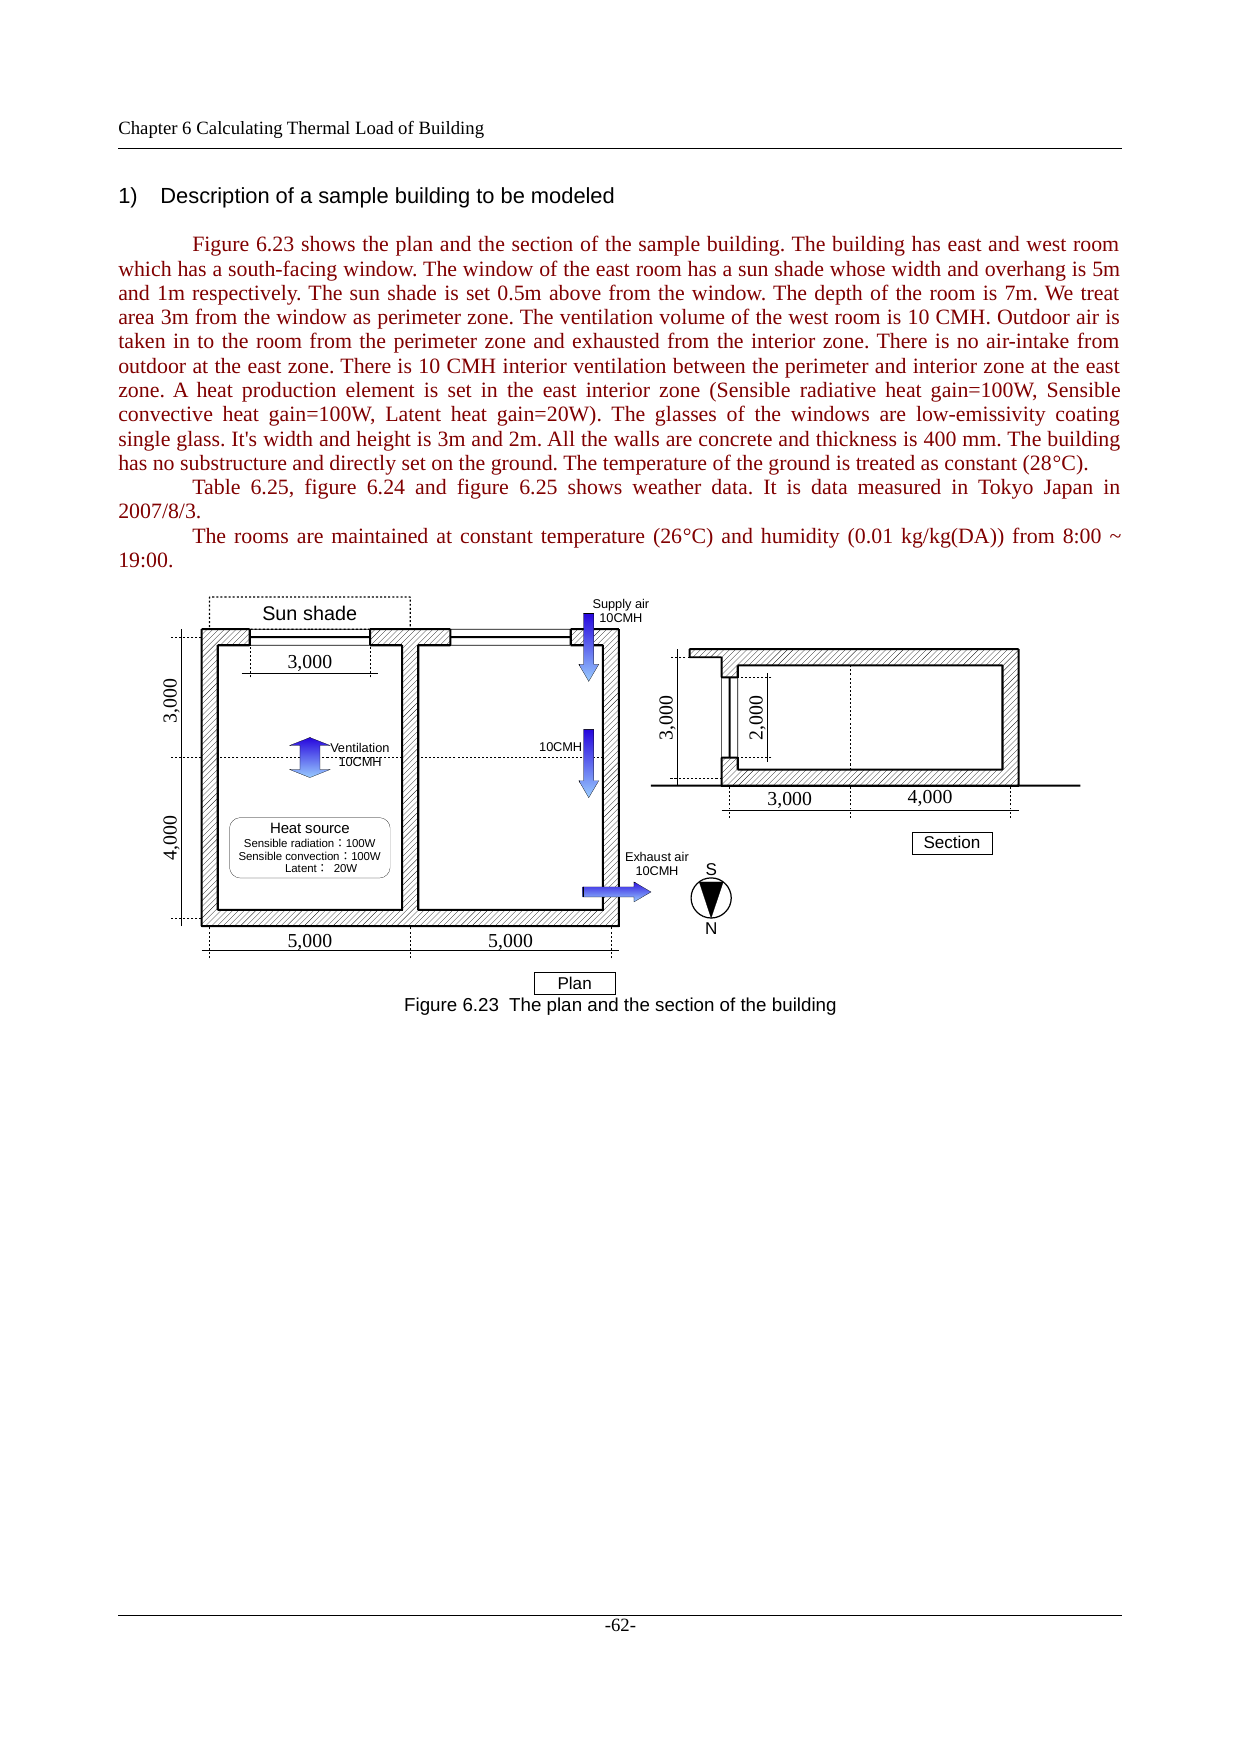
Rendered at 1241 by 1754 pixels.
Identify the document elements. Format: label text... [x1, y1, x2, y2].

subtitle Description of a sample building to be modeled [118, 184, 1122, 208]
text Figure 6.23 The plan and the section of the building [118, 596, 1122, 1015]
text Figure 6.23 shows the plan and the section of the sample building. The building has east and west room which has a south-facing window. The window of the east room has a sun shade whose width and overhang is 5m and 1m respectively. The sun shade is set 0.5m above from the window. The depth of the room is 7m. We treat area 3m from the window as perimeter zone. The ventilation volume of the west room is 10 CMH. Outdoor air is taken in to the room from the perimeter zone and exhausted from the interior zone. There is no air-intake from outdoor at the east zone. There is 10 CMH interior ventilation between the perimeter and interior zone at the east zone. A heat production element is set in the east interior zone (Sensible radiative heat gain=100W, Sensible convective heat gain=100W, Latent heat gain=20W). The glasses of the windows are low-emissivity coating single glass. It's width and height is 3m and 2m. All the walls are concrete and thickness is 400 mm. The building has no substructure and directly set on the ground. The temperature of the ground is treated as constant (28°C). [118, 232, 1122, 475]
text Table 6.25, figure 6.24 and figure 6.25 shows weather data. It is data measured in Tokyo Japan in 2007/8/3. [118, 475, 1122, 524]
text The rooms are maintained at constant temperature (26°C) and humidity (0.01 kg/kg(DA)) from 8:00 ~ 19:00. [118, 524, 1122, 572]
